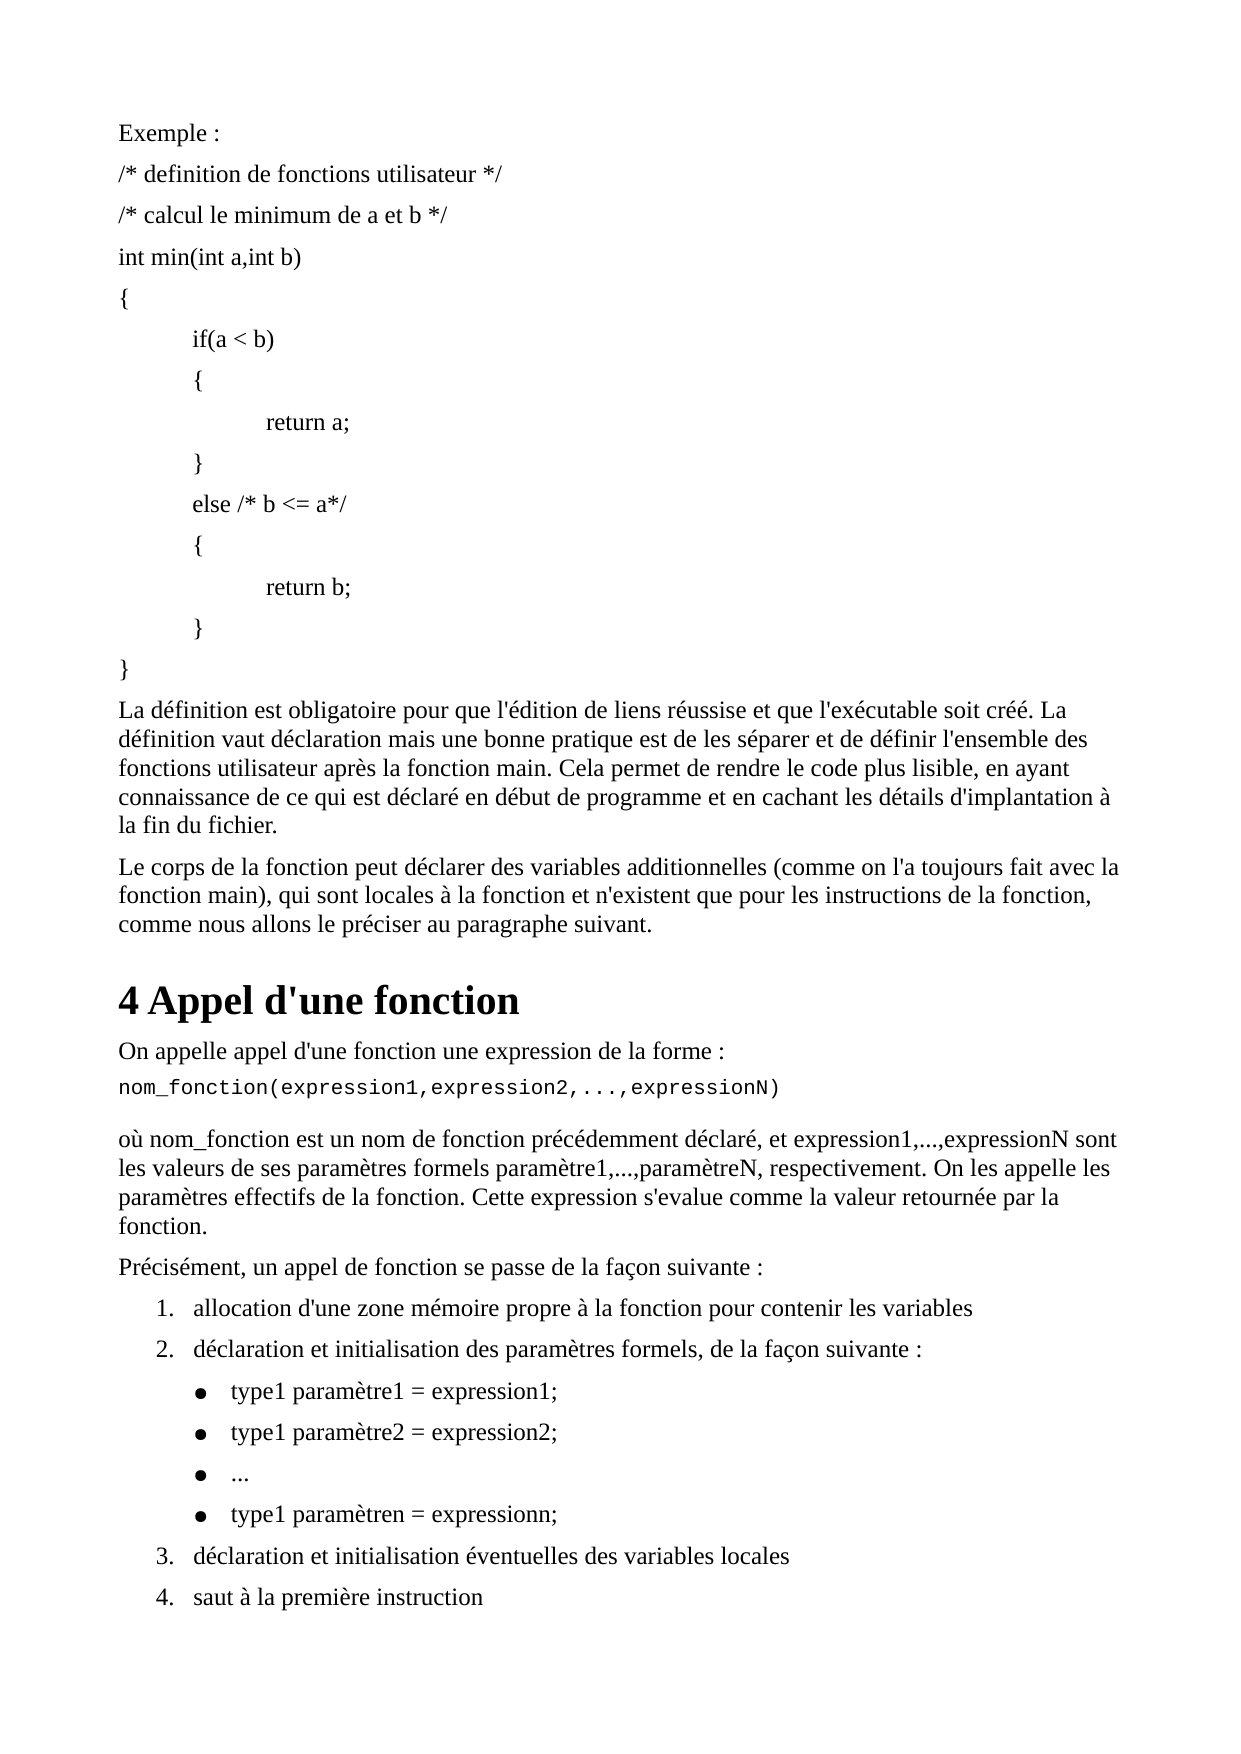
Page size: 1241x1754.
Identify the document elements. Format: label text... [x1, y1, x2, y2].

list saut à la première instruction [156, 1582, 1122, 1611]
text return b; [118, 572, 1122, 601]
text où nom_fonction est un nom de fonction précédemment déclaré, et expression1,...,expressionN sont les valeurs de ses paramètres formels paramètre1,...,paramètreN, respectivement. On les appelle les paramètres effectifs de la fonction. Cette expression s'evalue comme la valeur retournée par la fonction. [118, 1124, 1122, 1239]
text { [118, 366, 1122, 394]
text else /* b <= a*/ [118, 489, 1122, 518]
text return a; [118, 407, 1122, 436]
list type1 paramètre1 = expression1; [193, 1376, 1122, 1404]
text { [118, 531, 1122, 559]
list allocation d'une zone mémoire propre à la fonction pour contenir les variables [156, 1293, 1122, 1322]
list type1 paramètre2 = expression2; [193, 1417, 1122, 1446]
list ... [193, 1458, 1122, 1487]
text int min(int a,int b) [118, 242, 1122, 271]
subtitle Appel d'une fonction [118, 976, 1122, 1023]
text La définition est obligatoire pour que l'édition de liens réussise et que l'exécutable soit créé. La définition vaut déclaration mais une bonne pratique est de les séparer et de définir l'ensemble des fonctions utilisateur après la fonction main. Cela permet de rendre le code plus lisible, en ayant connaissance de ce qui est déclaré en début de programme et en cachant les détails d'implantation à la fin du fichier. [118, 696, 1122, 839]
text if(a < b) [118, 324, 1122, 353]
text nom_fonction(expression1,expression2,...,expressionN) [118, 1077, 1122, 1101]
text Exemple : [118, 118, 1122, 147]
list déclaration et initialisation des paramètres formels, de la façon suivante : [156, 1334, 1122, 1363]
text Le corps de la fonction peut déclarer des variables additionnelles (comme on l'a toujours fait avec la fonction main), qui sont locales à la fonction et n'existent que pour les instructions de la fonction, comme nous allons le préciser au paragraphe suivant. [118, 852, 1122, 938]
text } [118, 448, 1122, 477]
text /* calcul le minimum de a et b */ [118, 201, 1122, 229]
text } [118, 654, 1122, 683]
list type1 paramètren = expressionn; [193, 1499, 1122, 1528]
text } [118, 613, 1122, 642]
text On appelle appel d'une fonction une expression de la forme : [118, 1036, 1122, 1065]
list déclaration et initialisation éventuelles des variables locales [156, 1541, 1122, 1569]
text Précisément, un appel de fonction se passe de la façon suivante : [118, 1252, 1122, 1281]
text /* definition de fonctions utilisateur */ [118, 159, 1122, 188]
text { [118, 283, 1122, 312]
